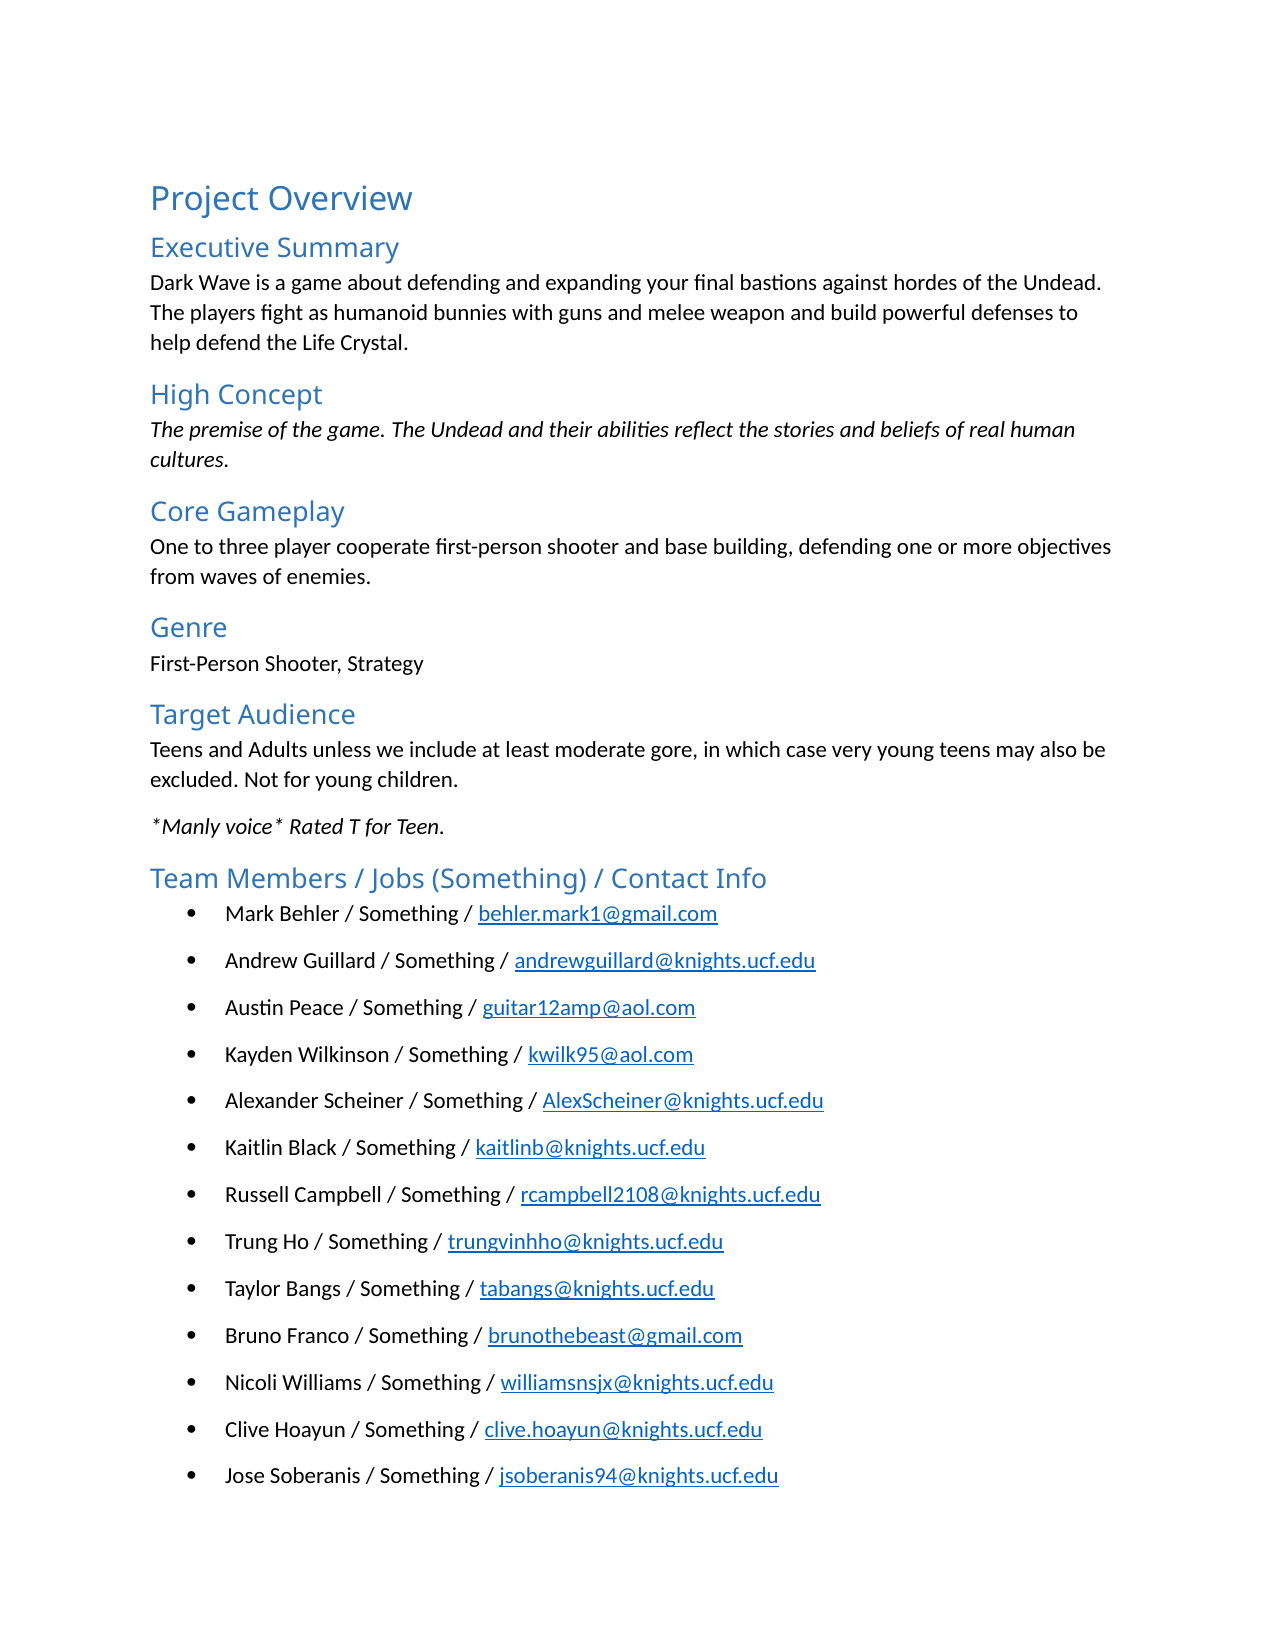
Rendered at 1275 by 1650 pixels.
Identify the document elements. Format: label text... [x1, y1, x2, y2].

text One to three player cooperate first-person shooter and base building, defending one or more objectives from waves of enemies. [150, 532, 1125, 590]
list Kayden Wilkinson / Something / kwilk95@aol.com [187, 1040, 1125, 1068]
subtitle Target Audience [150, 696, 1125, 732]
subtitle Project Overview [150, 175, 1125, 220]
list Russell Campbell / Something / rcampbell2108@knights.ucf.edu [187, 1180, 1125, 1208]
text Teens and Adults unless we include at least moderate gore, in which case very young teens may also be excluded. Not for young children. [150, 735, 1125, 794]
list Clive Hoayun / Something / clive.hoayun@knights.ucf.edu [187, 1415, 1125, 1443]
subtitle Team Members / Jobs (Something) / Contact Info [150, 859, 1125, 896]
list Mark Behler / Something / behler.mark1@gmail.com [187, 899, 1125, 927]
list Nicoli Williams / Something / williamsnsjx@knights.ucf.edu [187, 1368, 1125, 1396]
list Bruno Franco / Something / brunothebeast@gmail.com [187, 1321, 1125, 1349]
list Austin Peace / Something / guitar12amp@aol.com [187, 993, 1125, 1021]
list Andrew Guillard / Something / andrewguillard@knights.ucf.edu [187, 946, 1125, 974]
text First-Person Shooter, Strategy [150, 649, 1125, 677]
list Kaitlin Black / Something / kaitlinb@knights.ucf.edu [187, 1133, 1125, 1162]
list Trung Ho / Something / trungvinhho@knights.ucf.edu [187, 1227, 1125, 1255]
list Taylor Bangs / Something / tabangs@knights.ucf.edu [187, 1274, 1125, 1302]
subtitle High Concept [150, 375, 1125, 412]
list Alexander Scheiner / Something / AlexScheiner@knights.ucf.edu [187, 1087, 1125, 1115]
list Jose Soberanis / Something / jsoberanis94@knights.ucf.edu [187, 1462, 1125, 1490]
subtitle Genre [150, 609, 1125, 646]
text *Manly voice* Rated T for Teen. [150, 812, 1125, 841]
text Dark Wave is a game about defending and expanding your final bastions against hordes of the Undead. The players fight as humanoid bunnies with guns and melee weapon and build powerful defenses to help defend the Life Crystal. [150, 268, 1125, 356]
subtitle Core Gameplay [150, 492, 1125, 529]
text The premise of the game. The Undead and their abilities reflect the stories and beliefs of real human cultures. [150, 415, 1125, 473]
subtitle Executive Summary [150, 228, 1125, 265]
